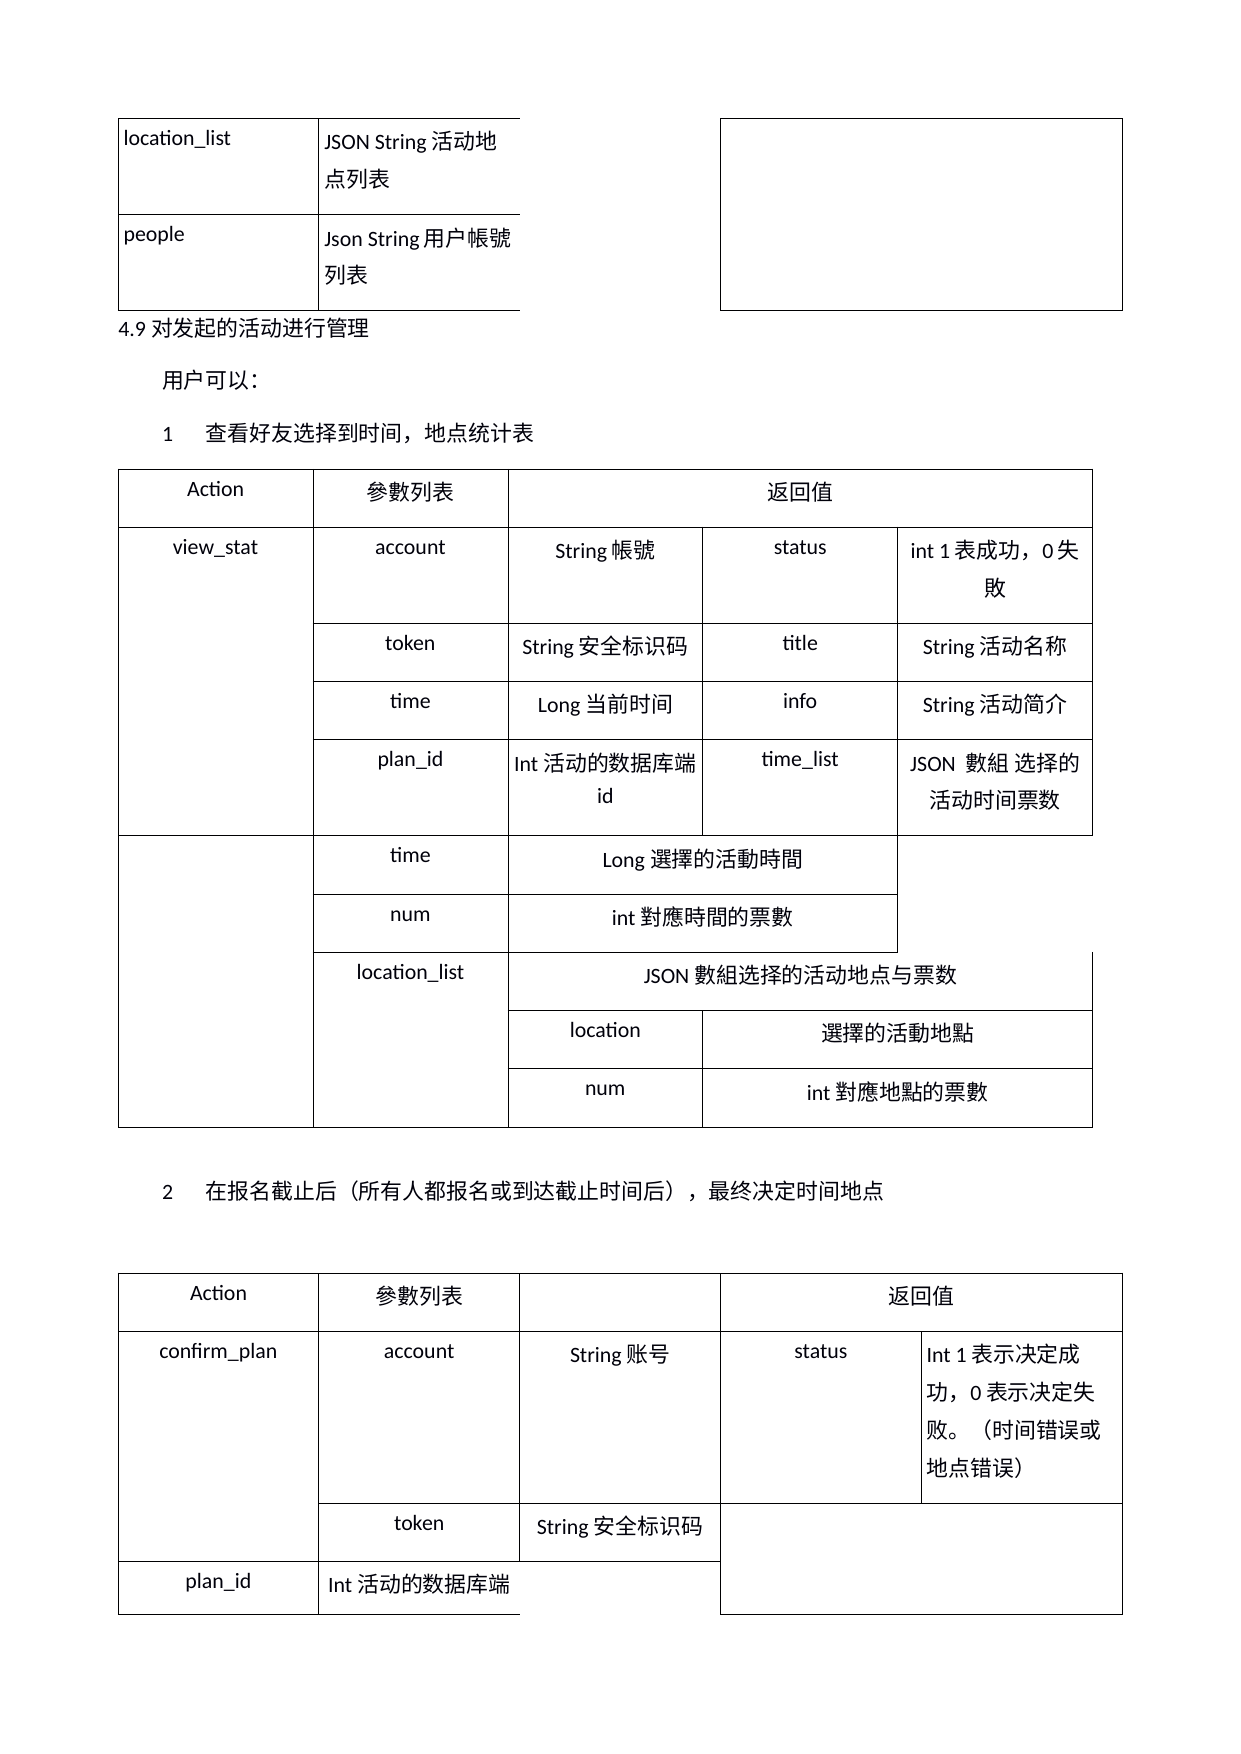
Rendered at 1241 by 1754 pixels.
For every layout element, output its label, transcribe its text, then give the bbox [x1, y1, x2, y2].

table_cell 選擇的活動地點 [703, 1011, 1092, 1068]
table_cell [119, 836, 313, 1127]
table_cell [898, 836, 1092, 894]
table_header 返回值 [721, 1274, 1122, 1331]
table_cell num [509, 1069, 702, 1127]
table_cell Long 当前时间 [509, 682, 702, 739]
table_cell String账号 [520, 1332, 720, 1503]
table_cell Json String用户帳號列表 [319, 215, 519, 310]
table_cell plan_id [314, 740, 508, 835]
table_cell JSON 數組 选择的活动时间票数 [898, 740, 1092, 835]
table_header 參數列表 [319, 1274, 519, 1331]
table_cell [520, 118, 720, 214]
table_cell Long 選擇的活動時間 [509, 836, 897, 894]
table_cell confirm_plan [119, 1332, 318, 1561]
table_cell info [703, 682, 897, 739]
table_cell String帳號 [509, 528, 702, 623]
table_header 返回值 [509, 470, 1092, 527]
table_cell int 對應地點的票數 [703, 1069, 1092, 1127]
table_cell [721, 1504, 1122, 1614]
table_cell [520, 214, 720, 310]
list 在报名截止后（所有人都报名或到达截止时间后），最终决定时间地点 [162, 1174, 1122, 1205]
table_cell String 安全标识码 [509, 624, 702, 681]
table_cell status [721, 1332, 921, 1503]
table_cell location_list [314, 953, 508, 1127]
table_cell time [314, 682, 508, 739]
table_cell plan_id [119, 1562, 318, 1614]
table_cell Int 活动的数据库端id [509, 740, 702, 835]
text 4.9 对发起的活动进行管理 [118, 311, 1122, 343]
table_cell JSON 數組选择的活动地点与票数 [509, 952, 1092, 1010]
table_cell token [319, 1504, 519, 1561]
table_cell JSON String 活动地点列表 [319, 119, 519, 214]
table_cell int 對應時間的票數 [509, 895, 897, 952]
table_cell time_list [703, 740, 897, 835]
table_cell account [319, 1332, 519, 1503]
table_header Action [119, 470, 313, 527]
table_cell [520, 1562, 720, 1614]
list 查看好友选择到时间，地点统计表 [162, 416, 1122, 448]
table_cell [898, 894, 1092, 952]
table_cell account [314, 528, 508, 623]
table_header [520, 1274, 720, 1331]
table_cell String 安全标识码 [520, 1504, 720, 1561]
table_cell view_stat [119, 528, 313, 835]
table_cell int 1表成功，0失敗 [898, 528, 1092, 623]
table_cell location_list [119, 119, 318, 214]
table_cell Int 活动的数据库端 [319, 1562, 519, 1614]
table_cell String 活动简介 [898, 682, 1092, 739]
table_cell [721, 119, 1122, 310]
table_cell people [119, 215, 318, 310]
table_cell title [703, 624, 897, 681]
text 用户可以： [118, 363, 1122, 395]
table_cell Int 1表示决定成功，0表示决定失败。（时间错误或地点错误） [922, 1332, 1122, 1503]
table_cell time [314, 836, 508, 894]
table_cell num [314, 895, 508, 952]
table_cell location [509, 1011, 702, 1068]
table_cell String 活动名称 [898, 624, 1092, 681]
table_cell status [703, 528, 897, 623]
table_header Action [119, 1274, 318, 1331]
table_header 參數列表 [314, 470, 508, 527]
table_cell token [314, 624, 508, 681]
